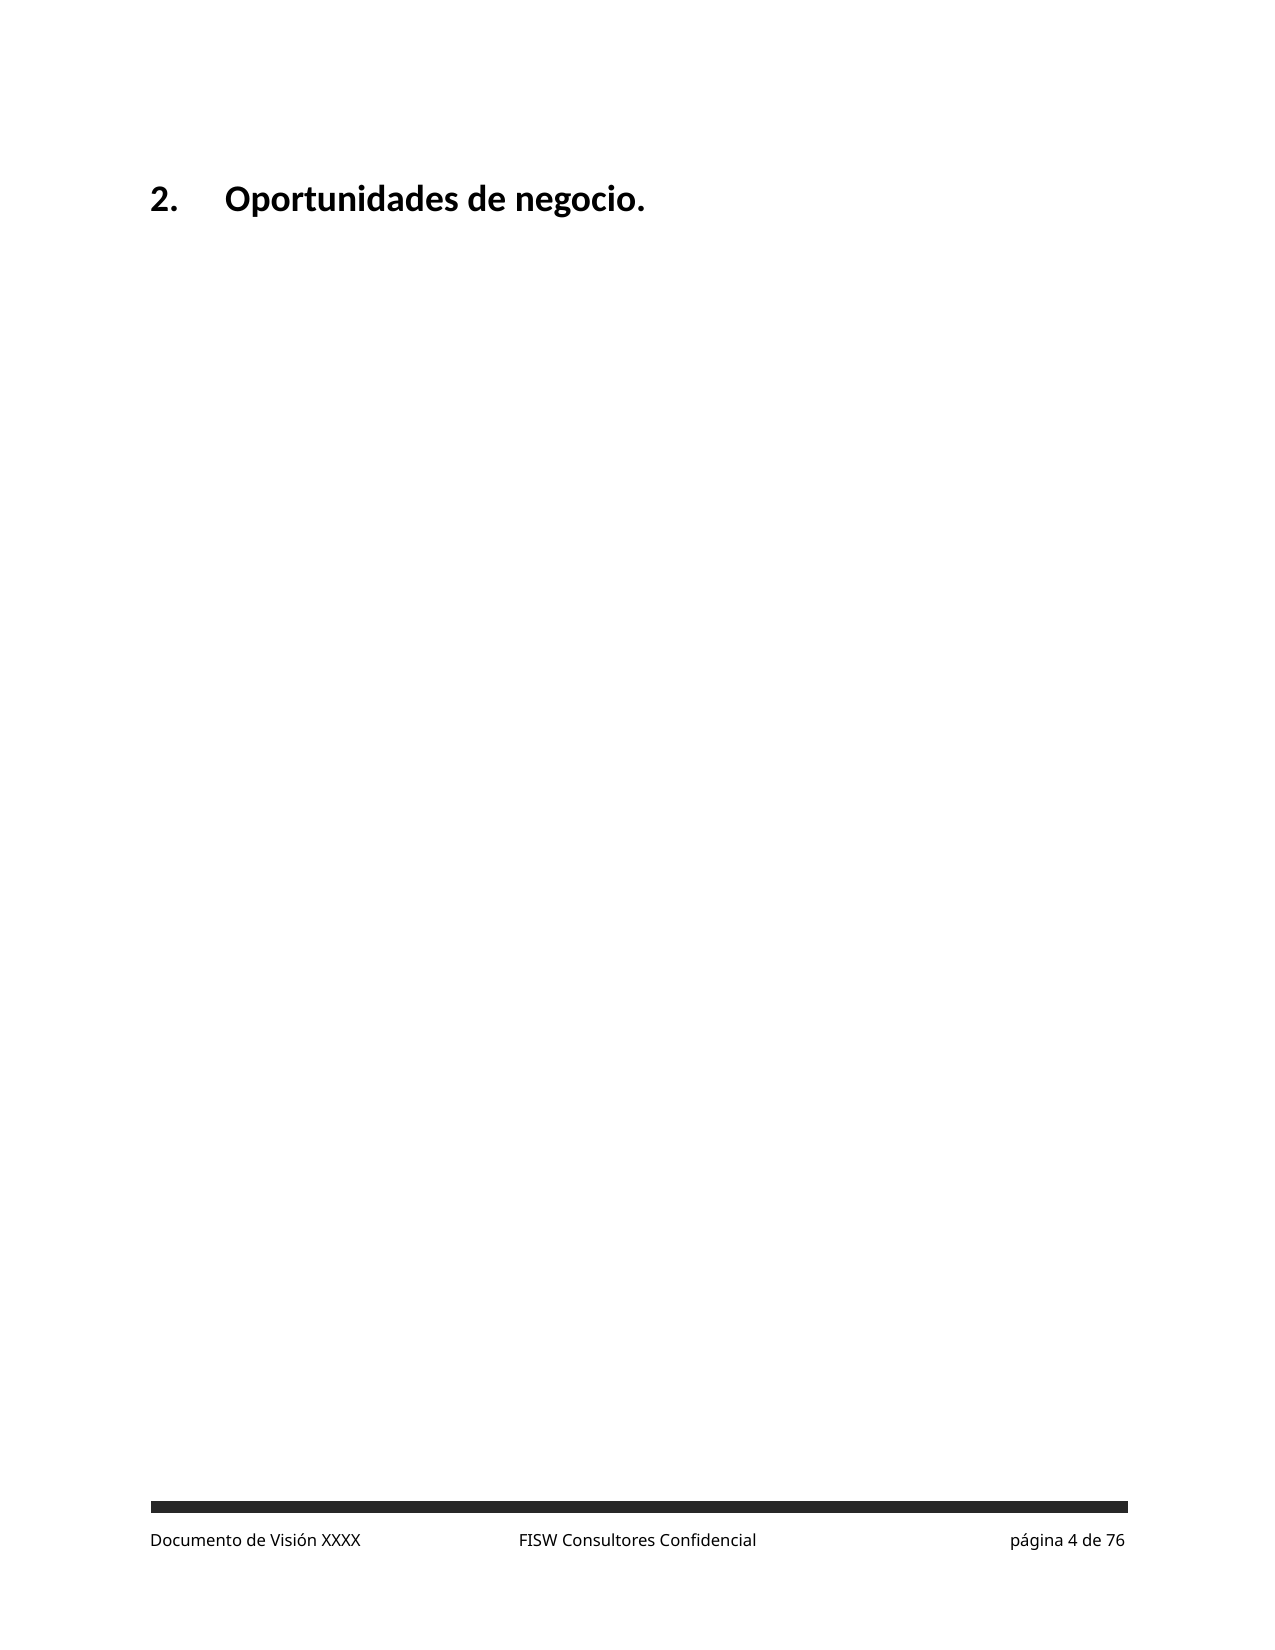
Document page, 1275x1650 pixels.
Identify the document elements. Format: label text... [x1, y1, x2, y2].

subtitle 2. Oportunidades de negocio. [150, 175, 1125, 221]
